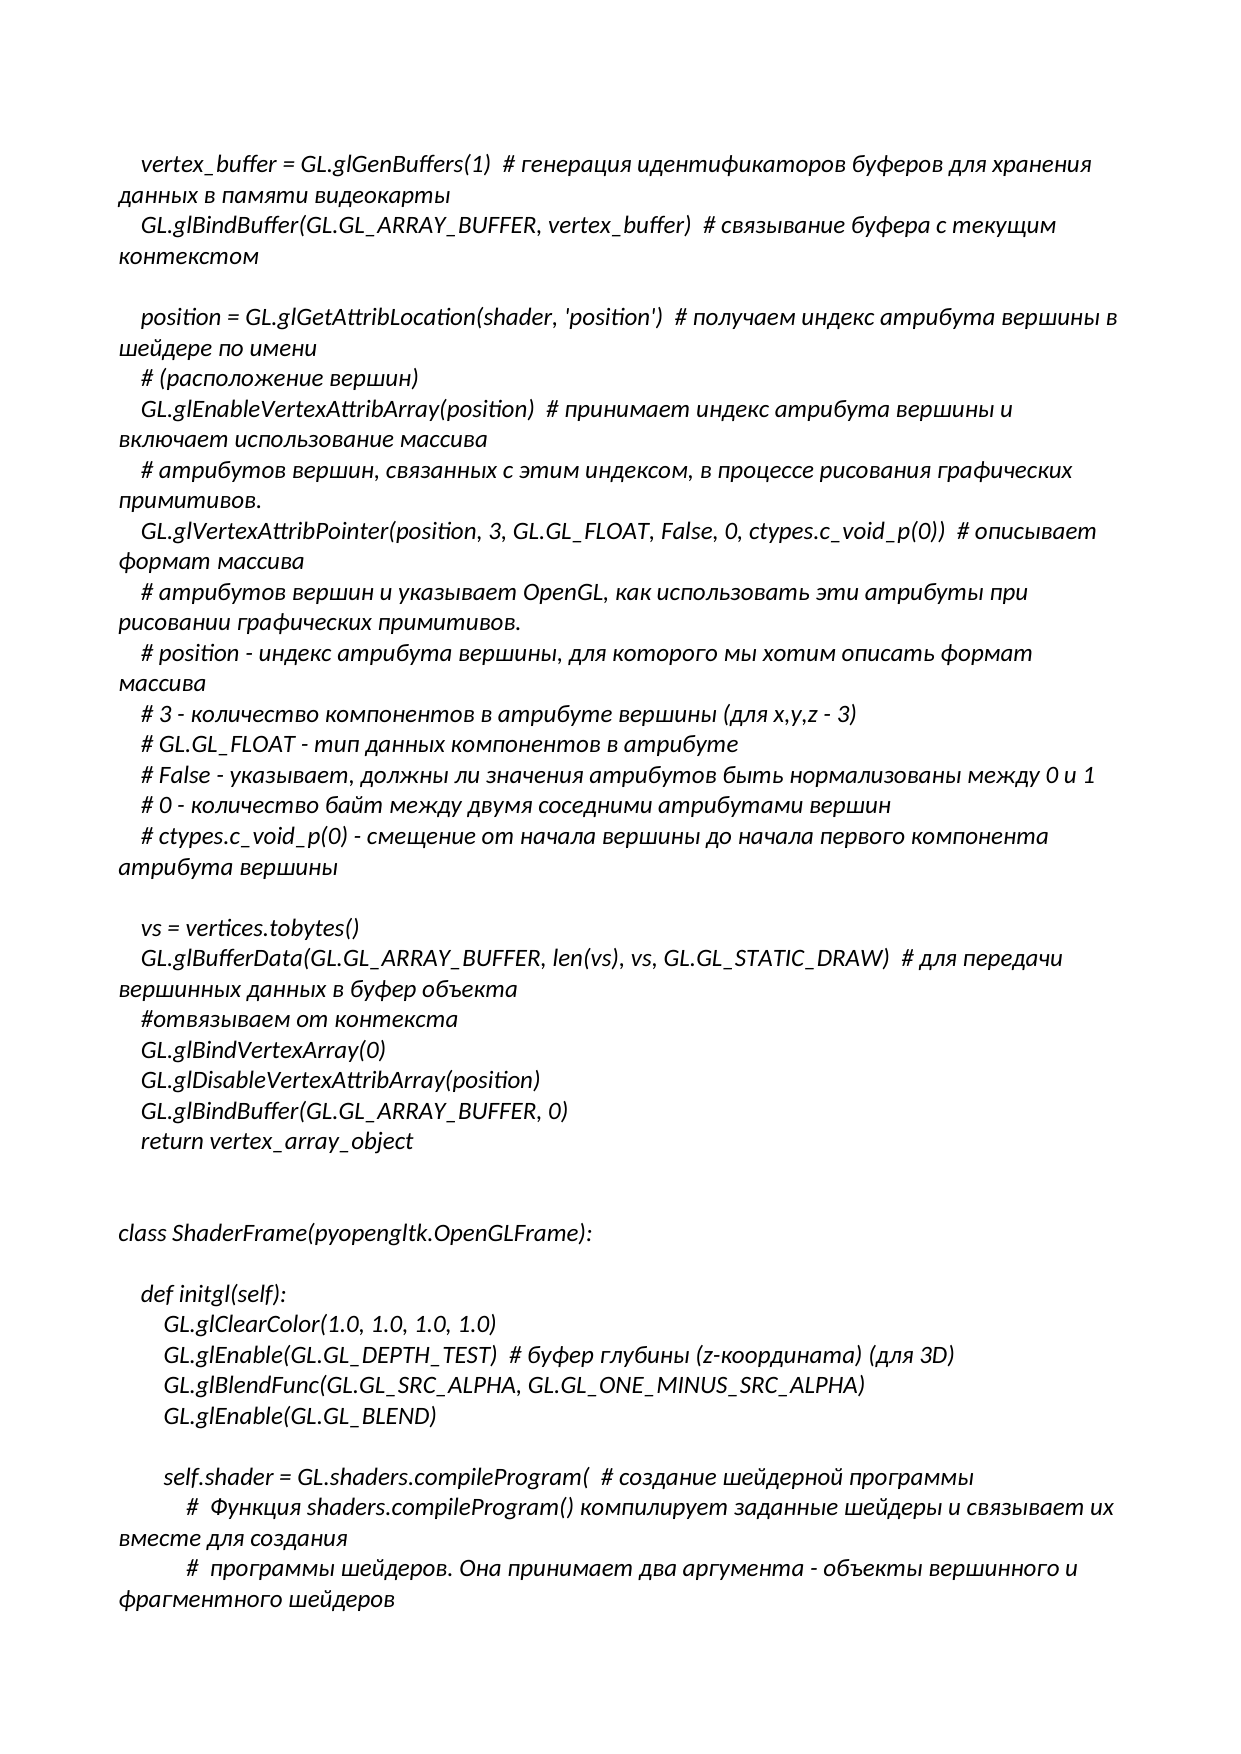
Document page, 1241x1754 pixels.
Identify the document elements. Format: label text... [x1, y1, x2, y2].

text vertex_buffer = GL.glGenBuffers(1) # генерация идентификаторов буферов для хранения данных в памяти видеокарты GL.glBindBuffer(GL.GL_ARRAY_BUFFER, vertex_buffer) # связывание буфера с текущим контекстом position = GL.glGetAttribLocation(shader, 'position') # получаем индекс атрибута вершины в шейдере по имени # (расположение вершин) GL.glEnableVertexAttribArray(position) # принимает индекс атрибута вершины и включает использование массива # атрибутов вершин, связанных с этим индексом, в процессе рисования графических примитивов. GL.glVertexAttribPointer(position, 3, GL.GL_FLOAT, False, 0, ctypes.c_void_p(0)) # описывает формат массива # атрибутов вершин и указывает OpenGL, как использовать эти атрибуты при рисовании графических примитивов. # position - индекс атрибута вершины, для которого мы хотим описать формат массива # 3 - количество компонентов в атрибуте вершины (для x,y,z - 3) # GL.GL_FLOAT - тип данных компонентов в атрибуте # False - указывает, должны ли значения атрибутов быть нормализованы между 0 и 1 # 0 - количество байт между двумя соседними атрибутами вершин # ctypes.c_void_p(0) - смещение от начала вершины до начала первого компонента атрибута вершины vs = vertices.tobytes() GL.glBufferData(GL.GL_ARRAY_BUFFER, len(vs), vs, GL.GL_STATIC_DRAW) # для передачи вершинных данных в буфер объекта #отвязываем от контекста GL.glBindVertexArray(0) GL.glDisableVertexAttribArray(position) GL.glBindBuffer(GL.GL_ARRAY_BUFFER, 0) return vertex_array_object class ShaderFrame(pyopengltk.OpenGLFrame): def initgl(self): GL.glClearColor(1.0, 1.0, 1.0, 1.0) GL.glEnable(GL.GL_DEPTH_TEST) # буфер глубины (z-координата) (для 3D) GL.glBlendFunc(GL.GL_SRC_ALPHA, GL.GL_ONE_MINUS_SRC_ALPHA) GL.glEnable(GL.GL_BLEND) self.shader = GL.shaders.compileProgram( # создание шейдерной программы # Функция shaders.compileProgram() компилирует заданные шейдеры и связывает их вместе для создания # программы шейдеров. Она принимает два аргумента - объекты вершинного и фрагментного шейдеров [118, 118, 1122, 1614]
